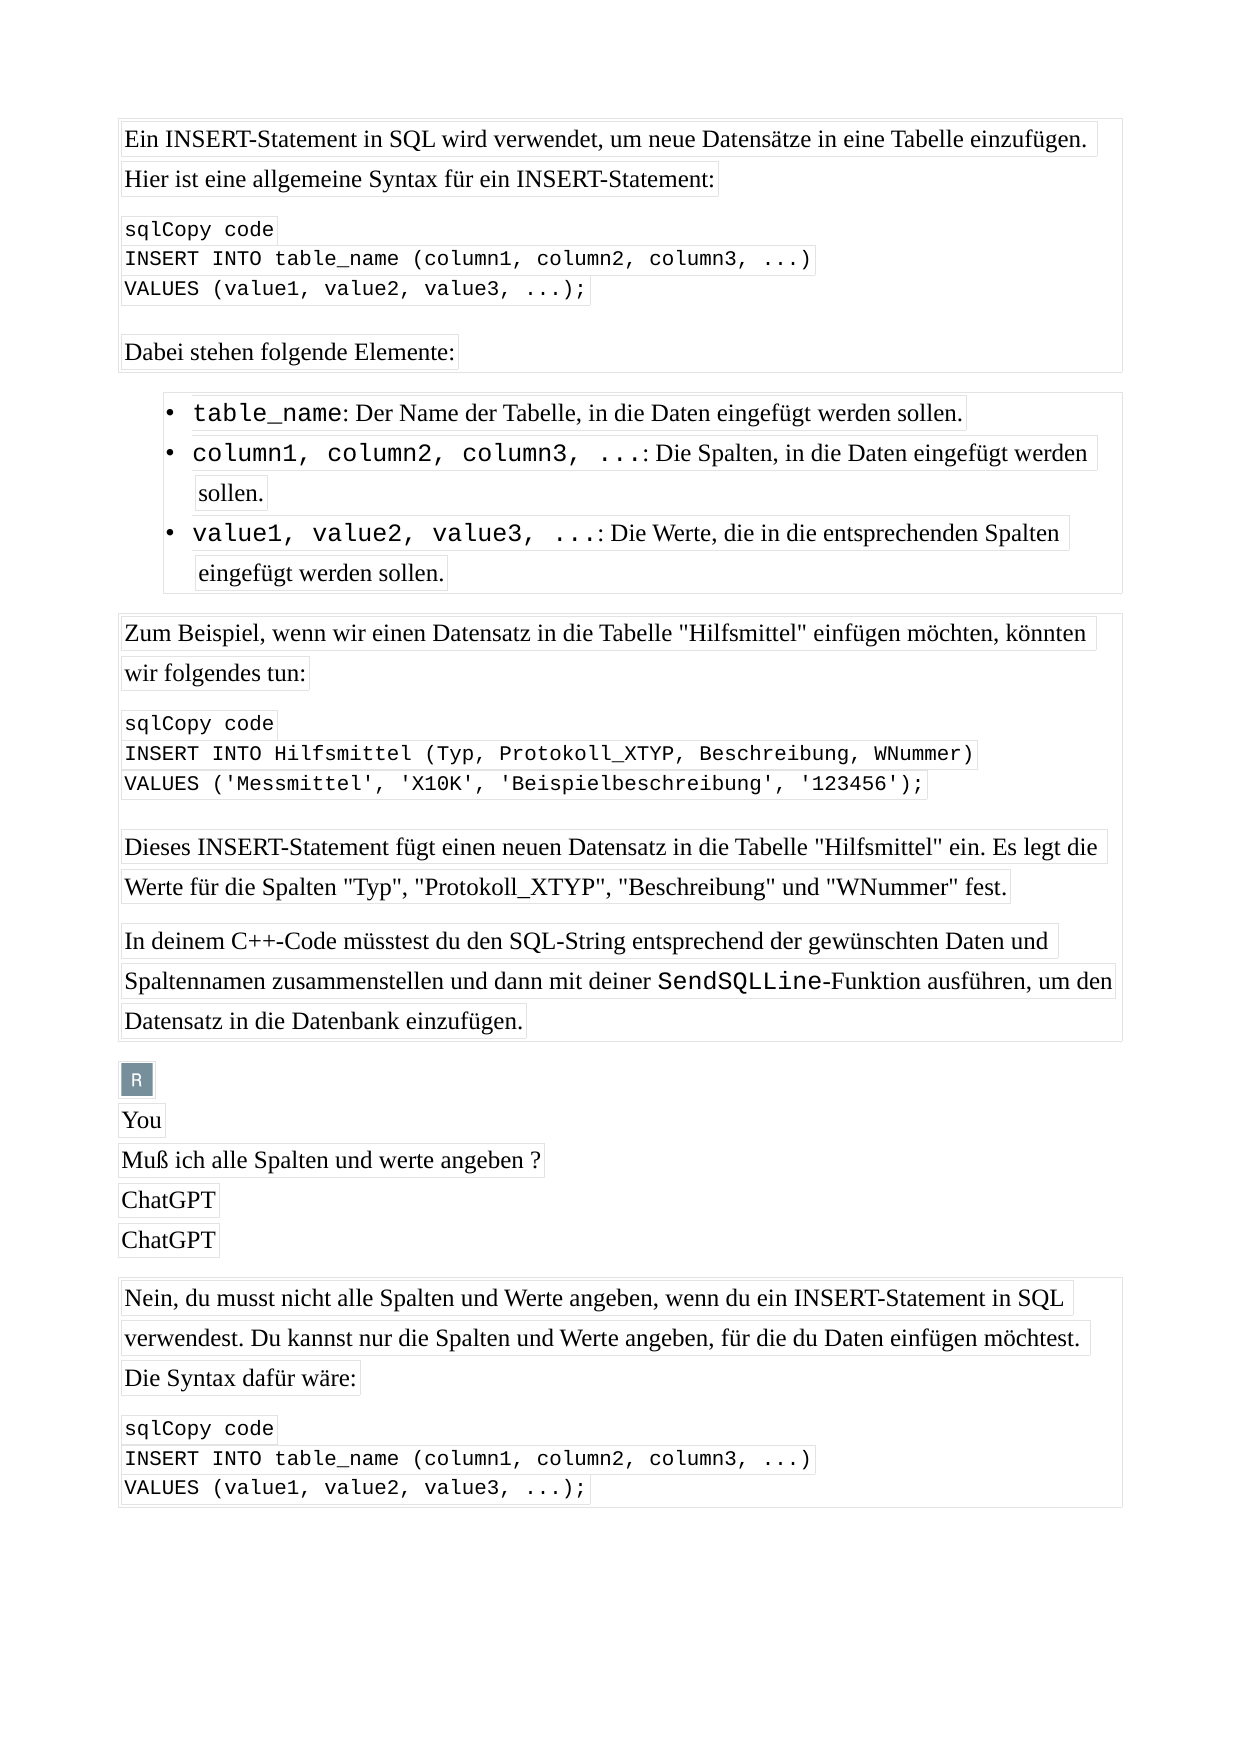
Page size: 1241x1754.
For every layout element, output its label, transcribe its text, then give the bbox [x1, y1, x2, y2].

text VALUES (value1, value2, value3, ...); [119, 1471, 1122, 1507]
text INSERT INTO Hilfsmittel (Typ, Protokoll_XTYP, Beschreibung, WNummer) [122, 741, 977, 766]
text You [119, 1104, 165, 1137]
list table_name: Der Name der Tabelle, in die Daten eingefügt werden sollen. [164, 393, 1122, 430]
list value1, value2, value3, ...: Die Werte, die in die entsprechenden Spalten eingefügt werden sollen. [164, 512, 1122, 593]
text sqlCopy code [119, 213, 1122, 242]
text INSERT INTO table_name (column1, column2, column3, ...) [278, 1441, 1122, 1471]
text Dabei stehen folgende Elemente: [119, 331, 1122, 372]
text ChatGPT [119, 1184, 219, 1217]
text VALUES (value1, value2, value3, ...); [122, 272, 1122, 305]
list column1, column2, column3, ...: Die Spalten, in die Daten eingefügt werden sollen. [164, 432, 1122, 510]
text sqlCopy code [119, 1412, 1122, 1441]
text [166, 1103, 1122, 1137]
text [220, 1183, 1122, 1217]
text INSERT INTO Hilfsmittel (Typ, Protokoll_XTYP, Beschreibung, WNummer) [278, 737, 1122, 766]
text [220, 1223, 1122, 1257]
text Zum Beispiel, wenn wir einen Datensatz in die Tabelle "Hilfsmittel" einfügen möchten, könnten wir folgendes tun: [119, 614, 1122, 690]
text sqlCopy code [119, 707, 1122, 737]
text Muß ich alle Spalten und werte angeben ? [119, 1144, 544, 1177]
text INSERT INTO table_name (column1, column2, column3, ...) [278, 242, 1122, 272]
text ChatGPT [119, 1224, 219, 1257]
text In deinem C++-Code müsstest du den SQL-String entsprechend der gewünschten Daten und Spaltennamen zusammenstellen und dann mit deiner SendSQLLine-Funktion ausführen, um den Datensatz in die Datenbank einzufügen. [119, 920, 1122, 1041]
text Ein INSERT-Statement in SQL wird verwendet, um neue Datensätze in eine Tabelle einzufügen. Hier ist eine allgemeine Syntax für ein INSERT-Statement: [119, 119, 1122, 196]
text INSERT INTO table_name (column1, column2, column3, ...) [122, 246, 815, 272]
text [545, 1143, 1122, 1177]
text [928, 766, 1122, 799]
picture [121, 1063, 153, 1096]
text INSERT INTO table_name (column1, column2, column3, ...) [122, 1446, 815, 1471]
text VALUES ('Messmittel', 'X10K', 'Beispielbeschreibung', '123456'); [122, 771, 927, 799]
text Dieses INSERT-Statement fügt einen neuen Datensatz in die Tabelle "Hilfsmittel" ein. Es legt die Werte für die Spalten "Typ", "Protokoll_XTYP", "Beschreibung" und "WNummer" fest. [119, 826, 1122, 903]
text Nein, du musst nicht alle Spalten und Werte angeben, wenn du ein INSERT-Statement in SQL verwendest. Du kannst nur die Spalten und Werte angeben, für die du Daten einfügen möchtest. Die Syntax dafür wäre: [119, 1278, 1122, 1395]
